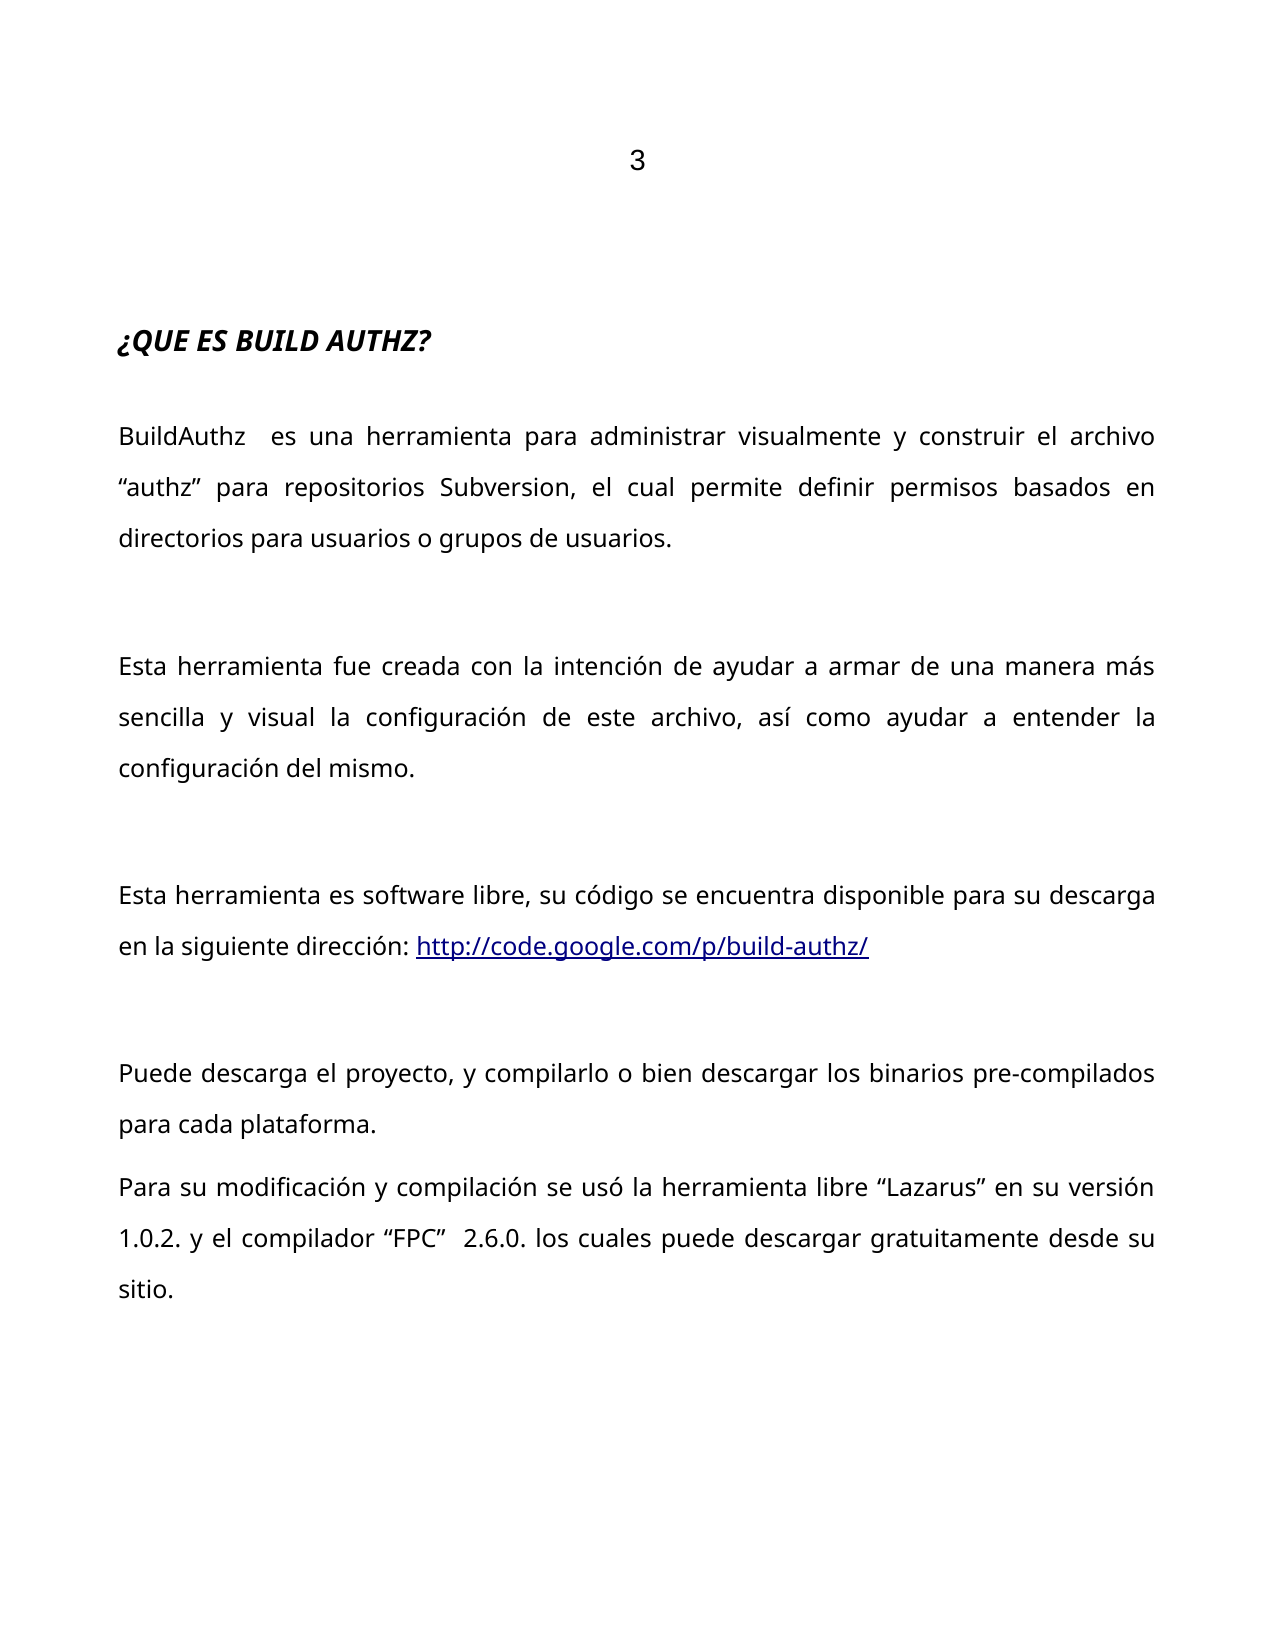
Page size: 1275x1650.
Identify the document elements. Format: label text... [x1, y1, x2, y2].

text Esta herramienta es software libre, su código se encuentra disponible para su descarga en la siguiente dirección: http://code.google.com/p/build-authz/ [118, 877, 1157, 962]
text BuildAuthz es una herramienta para administrar visualmente y construir el archivo “authz” para repositorios Subversion, el cual permite definir permisos basados en directorios para usuarios o grupos de usuarios. [118, 419, 1157, 555]
text Para su modificación y compilación se usó la herramienta libre “Lazarus” en su versión 1.0.2. y el compilador “FPC” 2.6.0. los cuales puede descargar gratuitamente desde su sitio. [118, 1170, 1157, 1306]
text ¿QUE ES BUILD AUTHZ? [118, 320, 1157, 360]
text Puede descarga el proyecto, y compilarlo o bien descargar los binarios pre-compilados para cada plataforma. [118, 1056, 1157, 1141]
text Esta herramienta fue creada con la intención de ayudar a armar de una manera más sencilla y visual la configuración de este archivo, así como ayudar a entender la configuración del mismo. [118, 648, 1157, 784]
